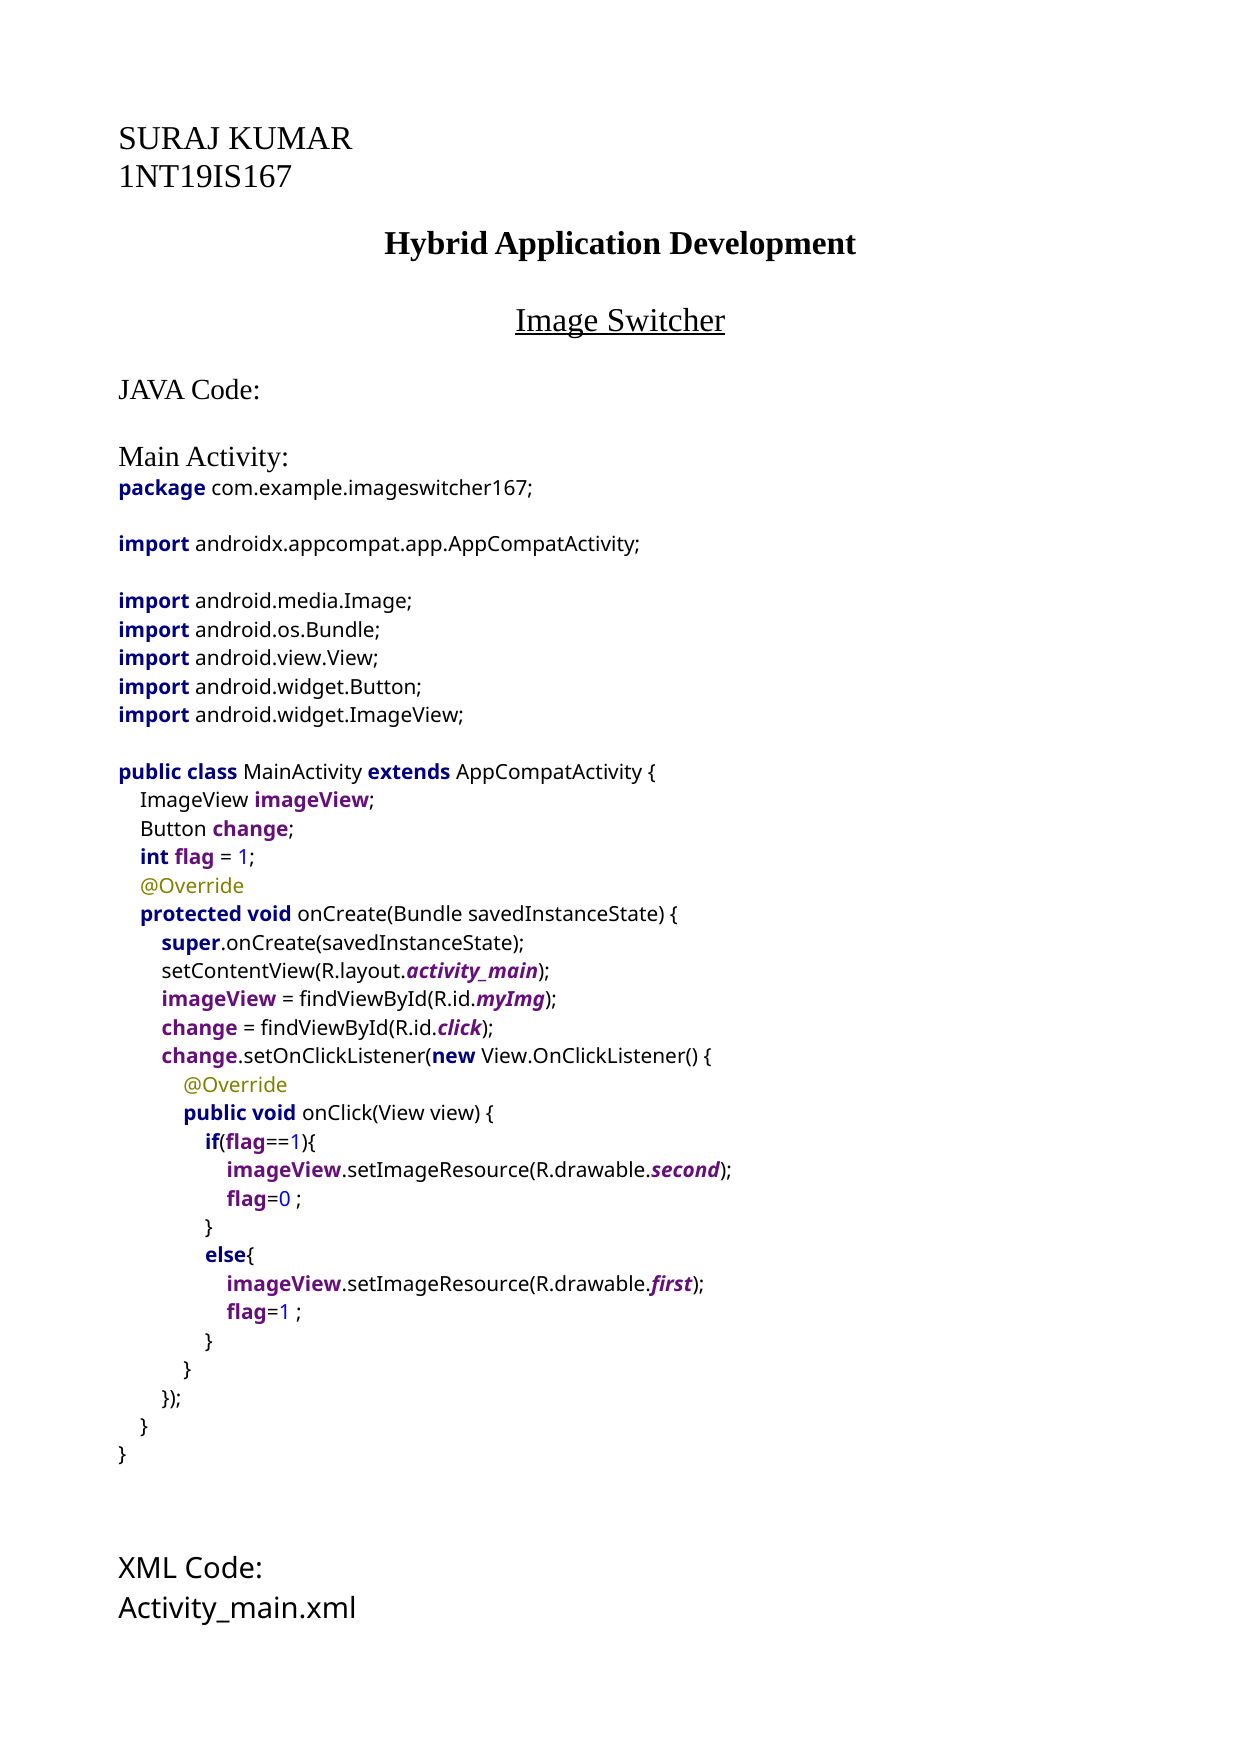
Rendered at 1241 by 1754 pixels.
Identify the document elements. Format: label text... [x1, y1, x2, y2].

text SURAJ KUMAR [118, 118, 1122, 156]
text Main Activity: [118, 439, 1122, 473]
text JAVA Code: [118, 372, 1122, 406]
text Image Switcher [118, 300, 1122, 338]
text 1NT19IS167 [118, 156, 1122, 195]
text Hybrid Application Development [118, 223, 1122, 262]
text package com.example.imageswitcher167; import androidx.appcompat.app.AppCompatActivity; import android.media.Image; import android.os.Bundle; import android.view.View; import android.widget.Button; import android.widget.ImageView; public class MainActivity extends AppCompatActivity { ImageView imageView; Button change; int flag = 1; @Override protected void onCreate(Bundle savedInstanceState) { super.onCreate(savedInstanceState); setContentView(R.layout.activity_main); imageView = findViewById(R.id.myImg); change = findViewById(R.id.click); change.setOnClickListener(new View.OnClickListener() { @Override public void onClick(View view) { if(flag==1){ imageView.setImageResource(R.drawable.second); flag=0 ; } else{ imageView.setImageResource(R.drawable.first); flag=1 ; } } }); } } [118, 473, 1122, 1468]
text Activity_main.xml [118, 1587, 1122, 1627]
text XML Code: [118, 1547, 1122, 1587]
